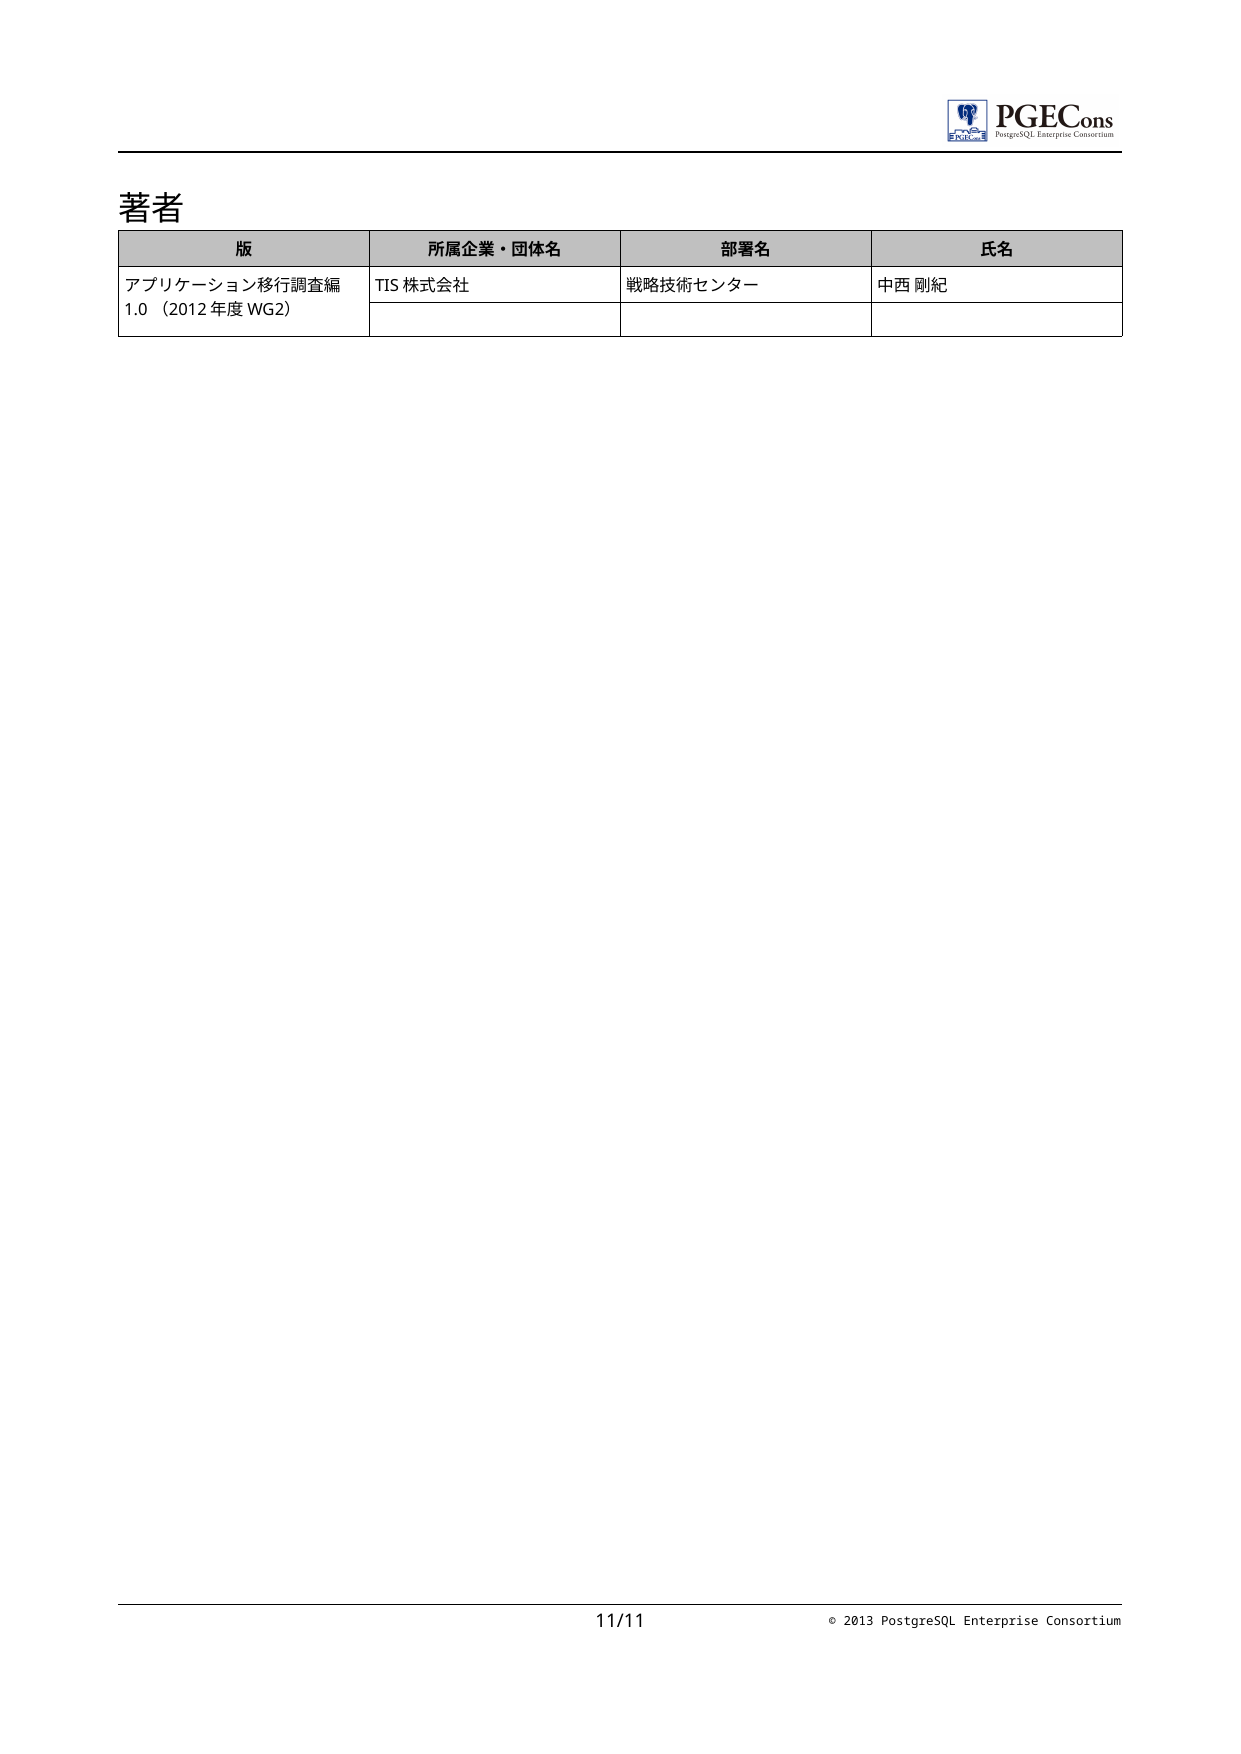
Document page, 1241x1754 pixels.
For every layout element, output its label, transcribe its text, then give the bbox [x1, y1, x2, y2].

table_cell [370, 303, 620, 336]
table_cell 中西 剛紀 [872, 267, 1122, 302]
table_cell [872, 303, 1122, 336]
table_cell [621, 303, 871, 336]
table_cell アプリケーション移行調査編 1.0 （2012年度 WG2） [119, 267, 369, 336]
text 著者 [118, 182, 1122, 230]
picture [941, 94, 1119, 147]
table_cell 戦略技術センター [621, 267, 871, 302]
table_header 所属企業・団体名 [370, 231, 620, 266]
table_header 版 [119, 231, 369, 266]
table_cell TIS株式会社 [370, 267, 620, 302]
table_header 部署名 [621, 231, 871, 266]
table_header 氏名 [872, 231, 1122, 266]
